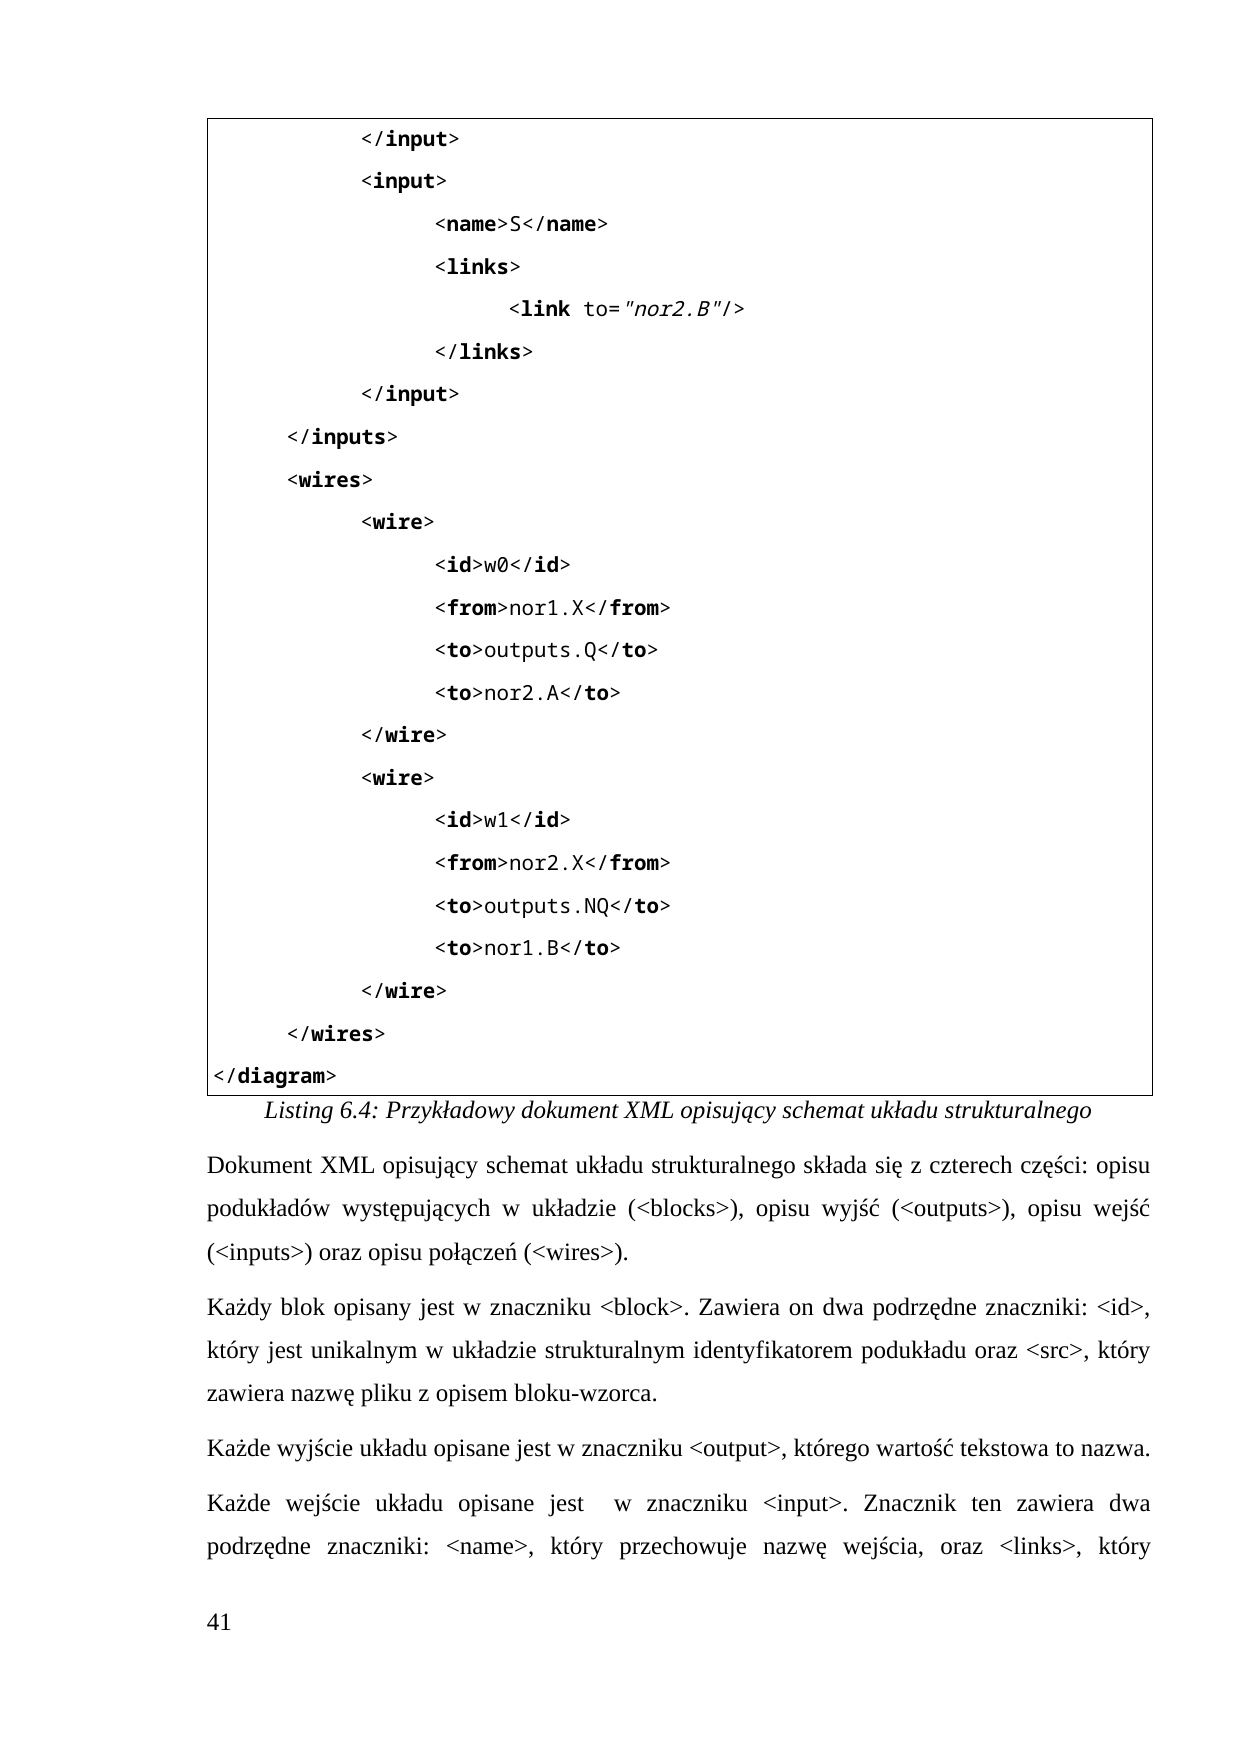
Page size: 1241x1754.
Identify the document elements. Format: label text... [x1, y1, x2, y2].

text Dokument XML opisujący schemat układu strukturalnego składa się z czterech części: opisu podukładów występujących w układzie (<blocks>), opisu wyjść (<outputs>), opisu wejść (<inputs>) oraz opisu połączeń (<wires>). [207, 1150, 1152, 1265]
text Każde wyjście układu opisane jest w znaczniku <output>, którego wartość tekstowa to nazwa. [207, 1433, 1152, 1461]
text Listing 6.4: Przykładowy dokument XML opisujący schemat układu strukturalnego [207, 1096, 1152, 1124]
table_header </input> <input> <name>S</name> <links> <link to="nor2.B"/> </links> </input> </inputs> <wires> <wire> <id>w0</id> <from>nor1.X</from> <to>outputs.Q</to> <to>nor2.A</to> </wire> <wire> <id>w1</id> <from>nor2.X</from> <to>outputs.NQ</to> <to>nor1.B</to> </wire> </wires> </diagram> [208, 119, 1152, 1095]
text Każdy blok opisany jest w znaczniku <block>. Zawiera on dwa podrzędne znaczniki: <id>, który jest unikalnym w układzie strukturalnym identyfikatorem podukładu oraz <src>, który zawiera nazwę pliku z opisem bloku-wzorca. [207, 1292, 1152, 1407]
text Każde wejście układu opisane jest w znaczniku <input>. Znacznik ten zawiera dwa podrzędne znaczniki: <name>, który przechowuje nazwę wejścia, oraz <links>, który [207, 1488, 1152, 1559]
